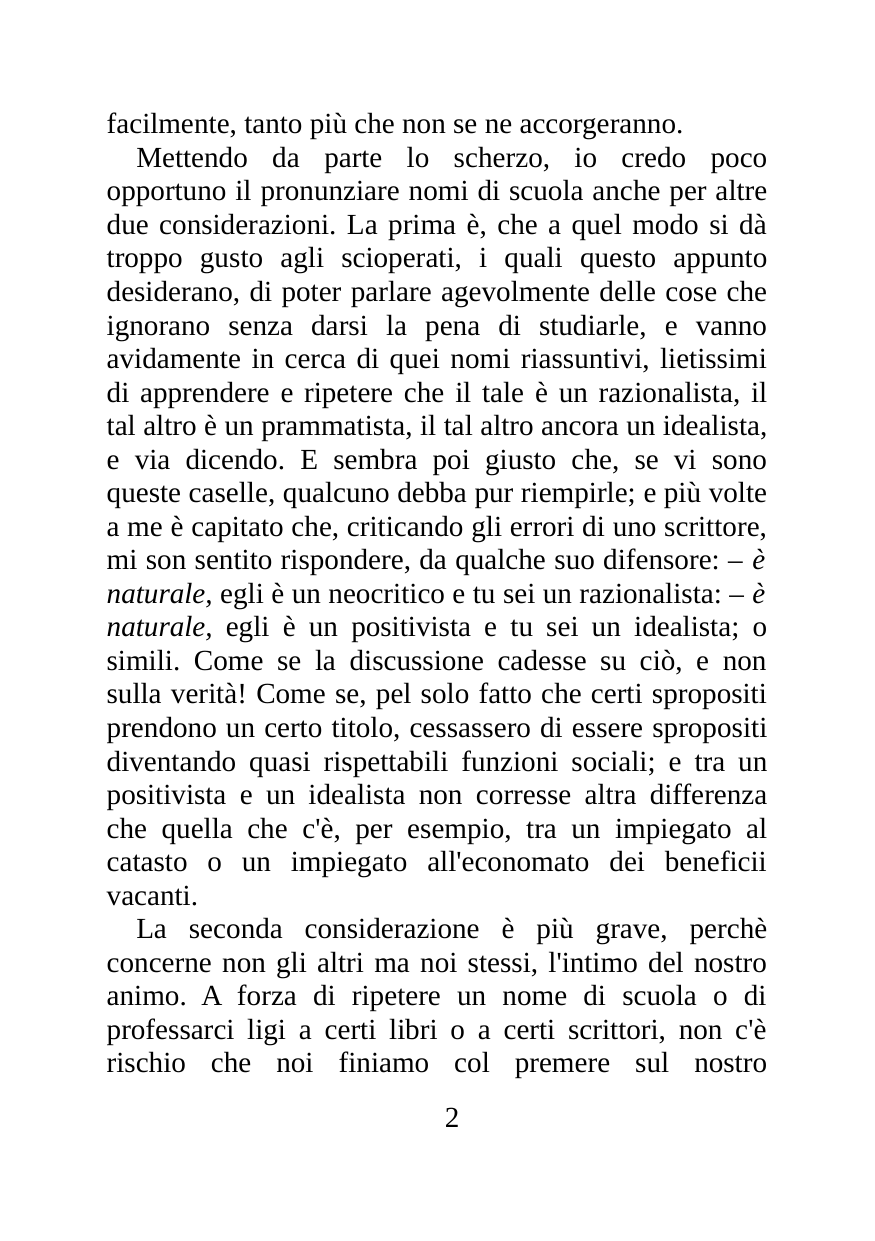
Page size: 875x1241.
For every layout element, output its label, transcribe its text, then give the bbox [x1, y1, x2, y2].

text La seconda considerazione è più grave, perchè concerne non gli altri ma noi stessi, l'intimo del nostro animo. A forza di ripetere un nome di scuola o di professarci ligi a certi libri o a certi scrittori, non c'è rischio che noi finiamo col premere sul nostro [106, 911, 768, 1079]
text Mettendo da parte lo scherzo, io credo poco opportuno il pronunziare nomi di scuola anche per altre due considerazioni. La prima è, che a quel modo si dà troppo gusto agli scioperati, i quali questo appunto desiderano, di poter parlare agevolmente delle cose che ignorano senza darsi la pena di studiarle, e vanno avidamente in cerca di quei nomi riassuntivi, lietissimi di apprendere e ripetere che il tale è un razionalista, il tal altro è un prammatista, il tal altro ancora un idealista, e via dicendo. E sembra poi giusto che, se vi sono queste caselle, qualcuno debba pur riempirle; e più volte a me è capitato che, criticando gli errori di uno scrittore, mi son sentito rispondere, da qualche suo difensore: ‒ è naturale, egli è un neocritico e tu sei un razionalista: ‒ è naturale, egli è un positivista e tu sei un idealista; o simili. Come se la discussione cadesse su ciò, e non sulla verità! Come se, pel solo fatto che certi spropositi prendono un certo titolo, cessassero di essere spropositi diventando quasi rispettabili funzioni sociali; e tra un positivista e un idealista non corresse altra differenza che quella che c'è, per esempio, tra un impiegato al catasto o un impiegato all'economato dei beneficii vacanti. [106, 140, 768, 911]
text facilmente, tanto più che non se ne accorgeranno. [106, 106, 768, 140]
